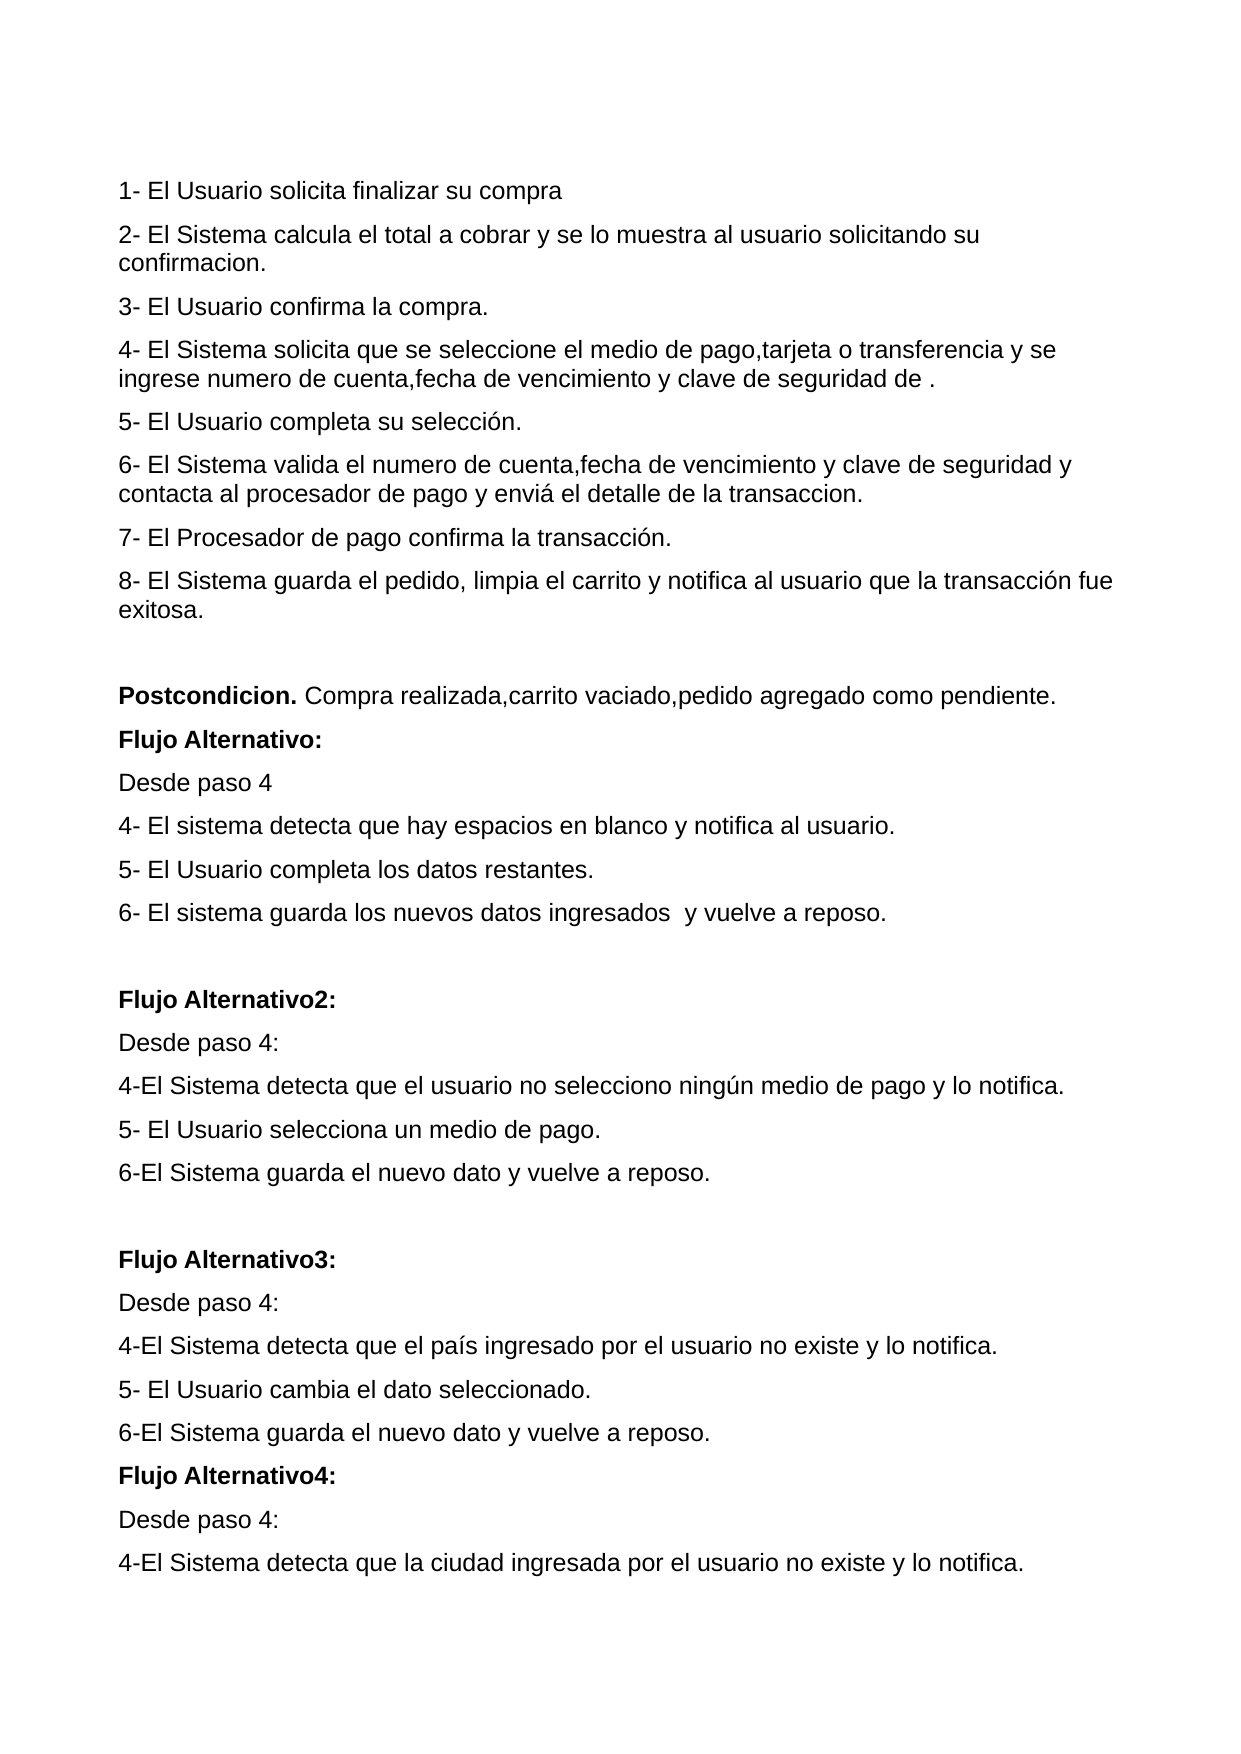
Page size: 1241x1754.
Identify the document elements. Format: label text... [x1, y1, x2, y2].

text 3- El Usuario confirma la compra. [118, 292, 1122, 321]
text 6-El Sistema guarda el nuevo dato y vuelve a reposo. [118, 1158, 1122, 1187]
text 4-El Sistema detecta que el país ingresado por el usuario no existe y lo notifica. [118, 1331, 1122, 1360]
text Flujo Alternativo2: [118, 985, 1122, 1013]
text 8- El Sistema guarda el pedido, limpia el carrito y notifica al usuario que la transacción fue exitosa. [118, 566, 1122, 623]
text 6- El Sistema valida el numero de cuenta,fecha de vencimiento y clave de seguridad y contacta al procesador de pago y enviá el detalle de la transaccion. [118, 451, 1122, 508]
text Flujo Alternativo3: [118, 1245, 1122, 1273]
text 4- El sistema detecta que hay espacios en blanco y notifica al usuario. [118, 811, 1122, 840]
text 5- El Usuario selecciona un medio de pago. [118, 1115, 1122, 1143]
text Desde paso 4: [118, 1288, 1122, 1317]
text 5- El Usuario completa su selección. [118, 407, 1122, 436]
text 5- El Usuario cambia el dato seleccionado. [118, 1375, 1122, 1403]
text 4-El Sistema detecta que la ciudad ingresada por el usuario no existe y lo notifica. [118, 1548, 1122, 1577]
text 4- El Sistema solicita que se seleccione el medio de pago,tarjeta o transferencia y se ingrese numero de cuenta,fecha de vencimiento y clave de seguridad de . [118, 335, 1122, 393]
text 5- El Usuario completa los datos restantes. [118, 855, 1122, 883]
text 4-El Sistema detecta que el usuario no selecciono ningún medio de pago y lo notifica. [118, 1071, 1122, 1100]
text Desde paso 4: [118, 1028, 1122, 1057]
text Postcondicion. Compra realizada,carrito vaciado,pedido agregado como pendiente. [118, 681, 1122, 710]
text Desde paso 4: [118, 1505, 1122, 1533]
text 6- El sistema guarda los nuevos datos ingresados y vuelve a reposo. [118, 898, 1122, 927]
text Desde paso 4 [118, 768, 1122, 797]
text 7- El Procesador de pago confirma la transacción. [118, 523, 1122, 551]
text 1- El Usuario solicita finalizar su compra [118, 176, 1122, 205]
text Flujo Alternativo: [118, 725, 1122, 753]
text 2- El Sistema calcula el total a cobrar y se lo muestra al usuario solicitando su confirmacion. [118, 220, 1122, 277]
text 6-El Sistema guarda el nuevo dato y vuelve a reposo. [118, 1418, 1122, 1447]
text Flujo Alternativo4: [118, 1461, 1122, 1490]
